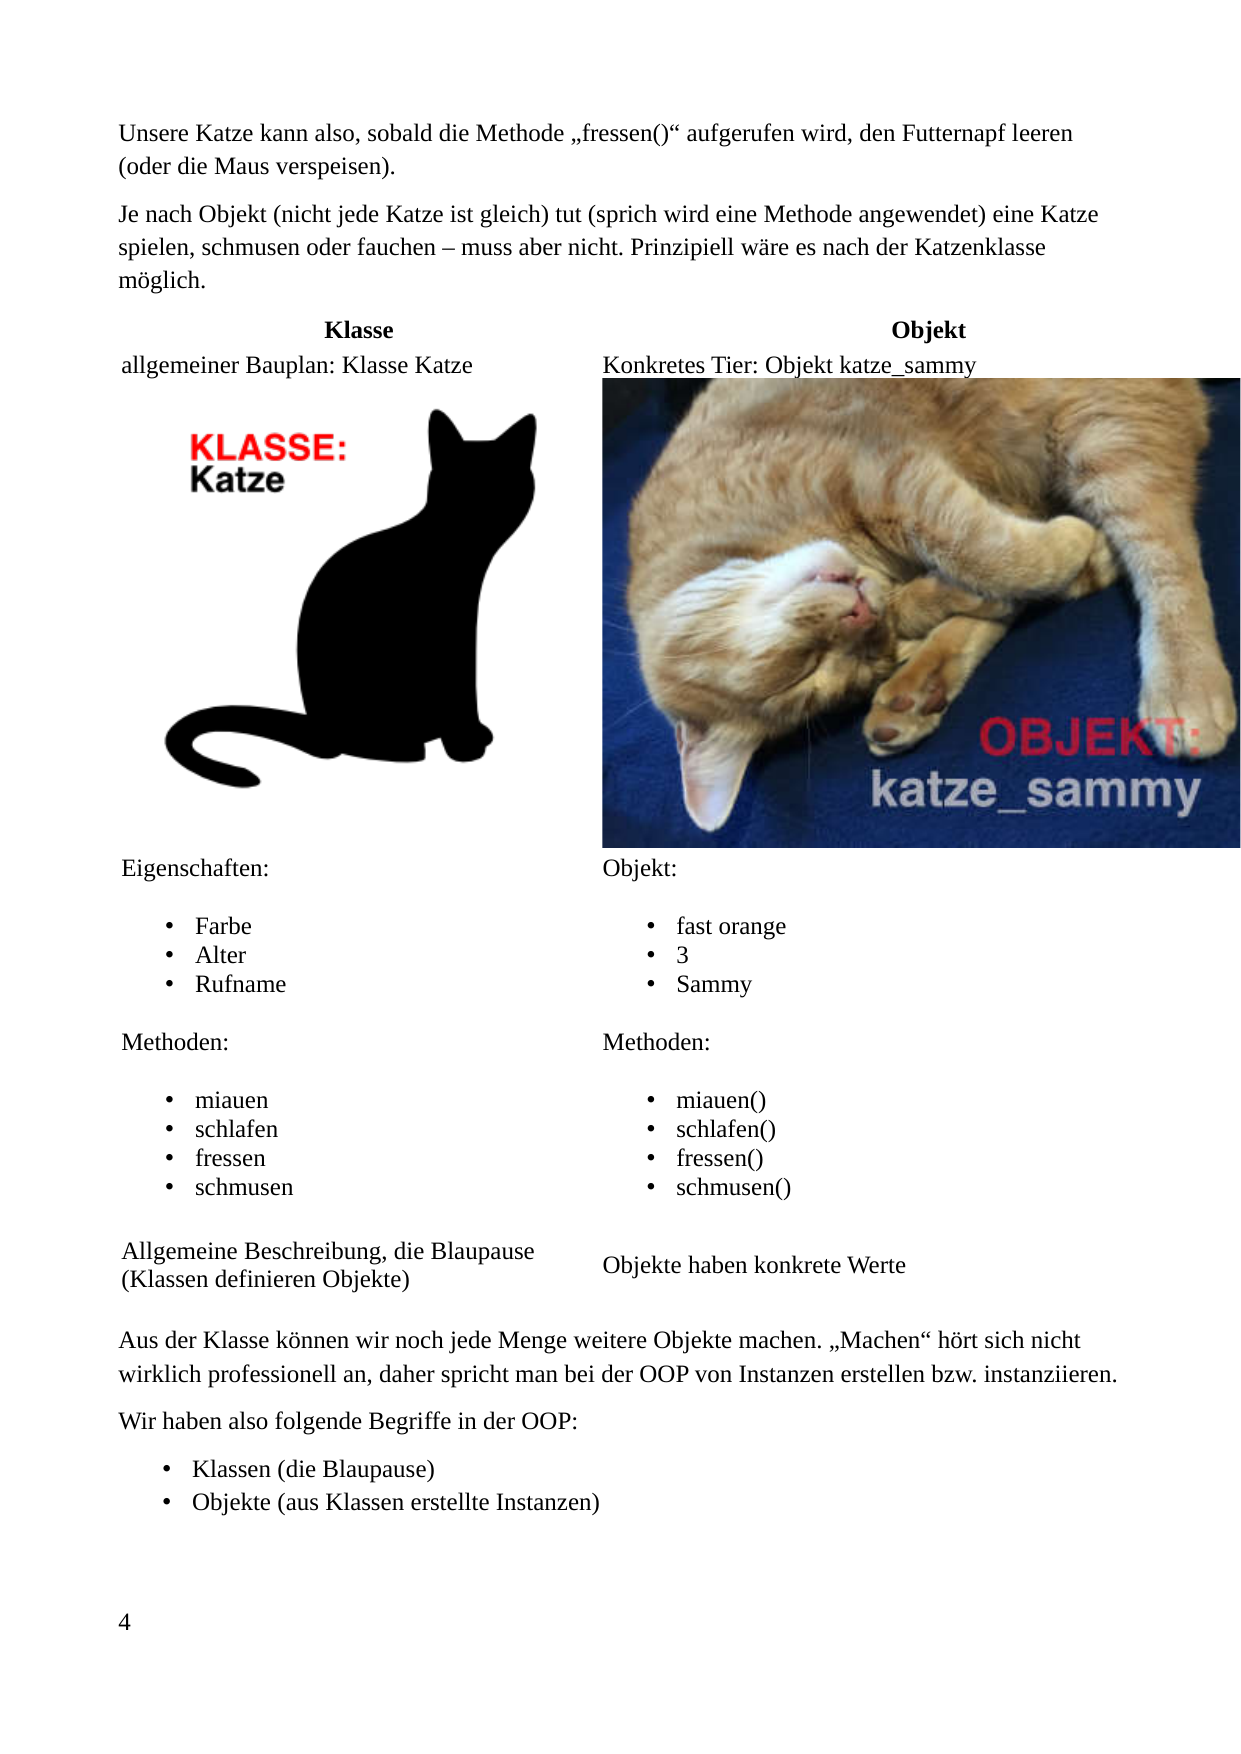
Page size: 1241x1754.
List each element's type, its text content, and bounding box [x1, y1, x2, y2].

text Wir haben also folgende Begriffe in der OOP: [118, 1406, 1122, 1435]
table_header Objekt [600, 313, 1241, 347]
list Objekte (aus Klassen erstellte Instanzen) [162, 1487, 1122, 1516]
table_cell allgemeiner Bauplan: Klasse Katze [118, 347, 599, 850]
table_cell Allgemeine Beschreibung, die Blaupause (Klassen definieren Objekte) [118, 1233, 599, 1326]
text Aus der Klasse können wir noch jede Menge weitere Objekte machen. „Machen“ hört sich nicht wirklich professionell an, daher spricht man bei der OOP von Instanzen erstellen bzw. instanziieren. [118, 1326, 1122, 1387]
text Unsere Katze kann also, sobald die Methode „fressen()“ aufgerufen wird, den Futternapf leeren (oder die Maus verspeisen). [118, 118, 1122, 180]
table_cell Objekt: fast orange 3 Sammy Methoden: miauen() schlafen() fressen() schmusen() [600, 850, 1241, 1233]
table_cell Eigenschaften: Farbe Alter Rufname Methoden: miauen schlafen fressen schmusen [118, 850, 599, 1233]
table_cell Objekte haben konkrete Werte [600, 1233, 1241, 1326]
table_cell Konkretes Tier: Objekt katze_sammy [600, 347, 1241, 850]
list Klassen (die Blaupause) [162, 1454, 1122, 1483]
picture [121, 378, 590, 848]
table_header Klasse [118, 313, 599, 347]
text Je nach Objekt (nicht jede Katze ist gleich) tut (sprich wird eine Methode angewendet) eine Katze spielen, schmusen oder fauchen – muss aber nicht. Prinzipiell wäre es nach der Katzenklasse möglich. [118, 199, 1122, 293]
picture [602, 378, 1241, 848]
